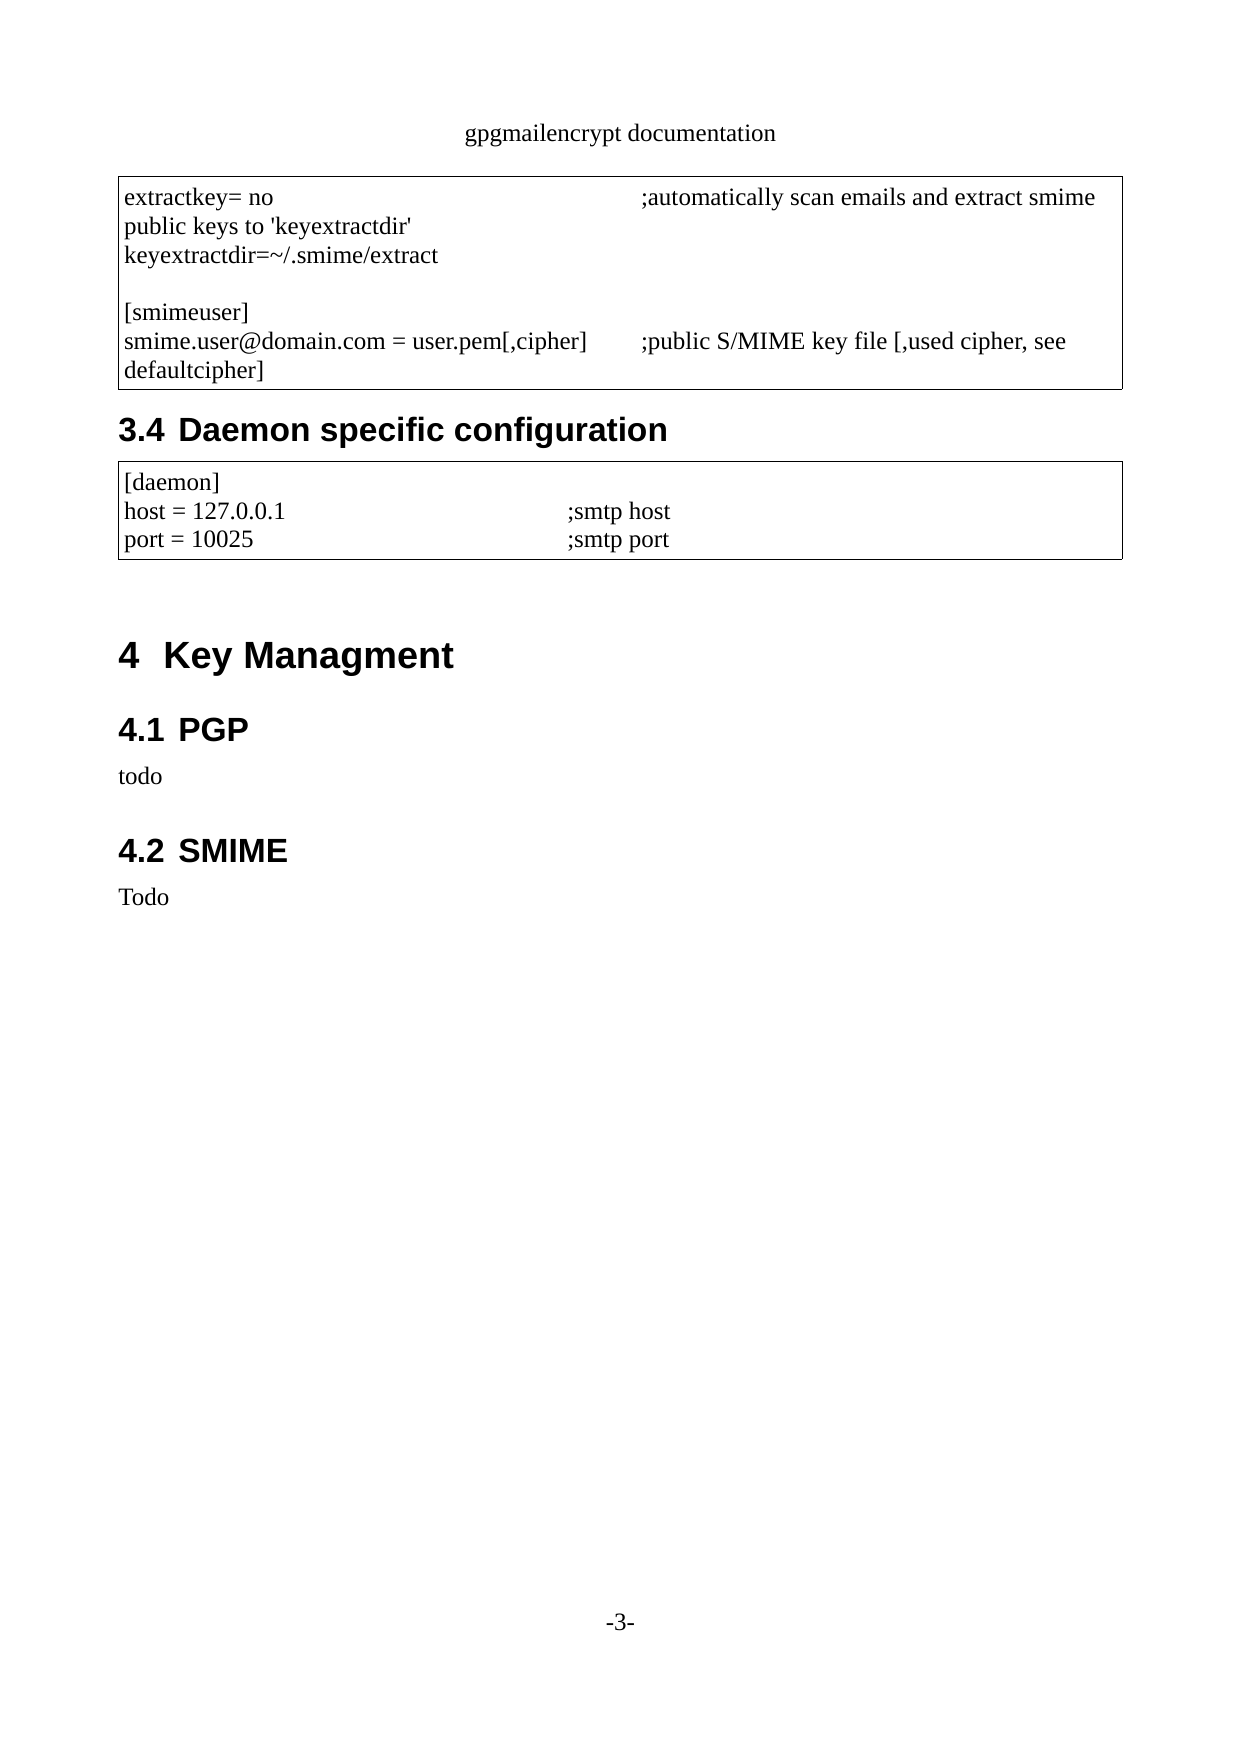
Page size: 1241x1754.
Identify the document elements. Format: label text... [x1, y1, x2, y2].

subtitle PGP [118, 710, 1122, 749]
table_header [daemon] host = 127.0.0.1 ;smtp host port = 10025 ;smtp port [119, 462, 1122, 559]
subtitle Daemon specific configuration [118, 410, 1122, 449]
table_header extractkey= no ;automatically scan emails and extract smime public keys to 'keyextractdir' keyextractdir=~/.smime/extract [smimeuser] smime.user@domain.com = user.pem[,cipher] ;public S/MIME key file [,used cipher, see defaultcipher] [119, 177, 1122, 389]
text Todo [118, 882, 1122, 911]
subtitle SMIME [118, 831, 1122, 870]
text todo [118, 761, 1122, 790]
subtitle Key Managment [118, 633, 1122, 677]
